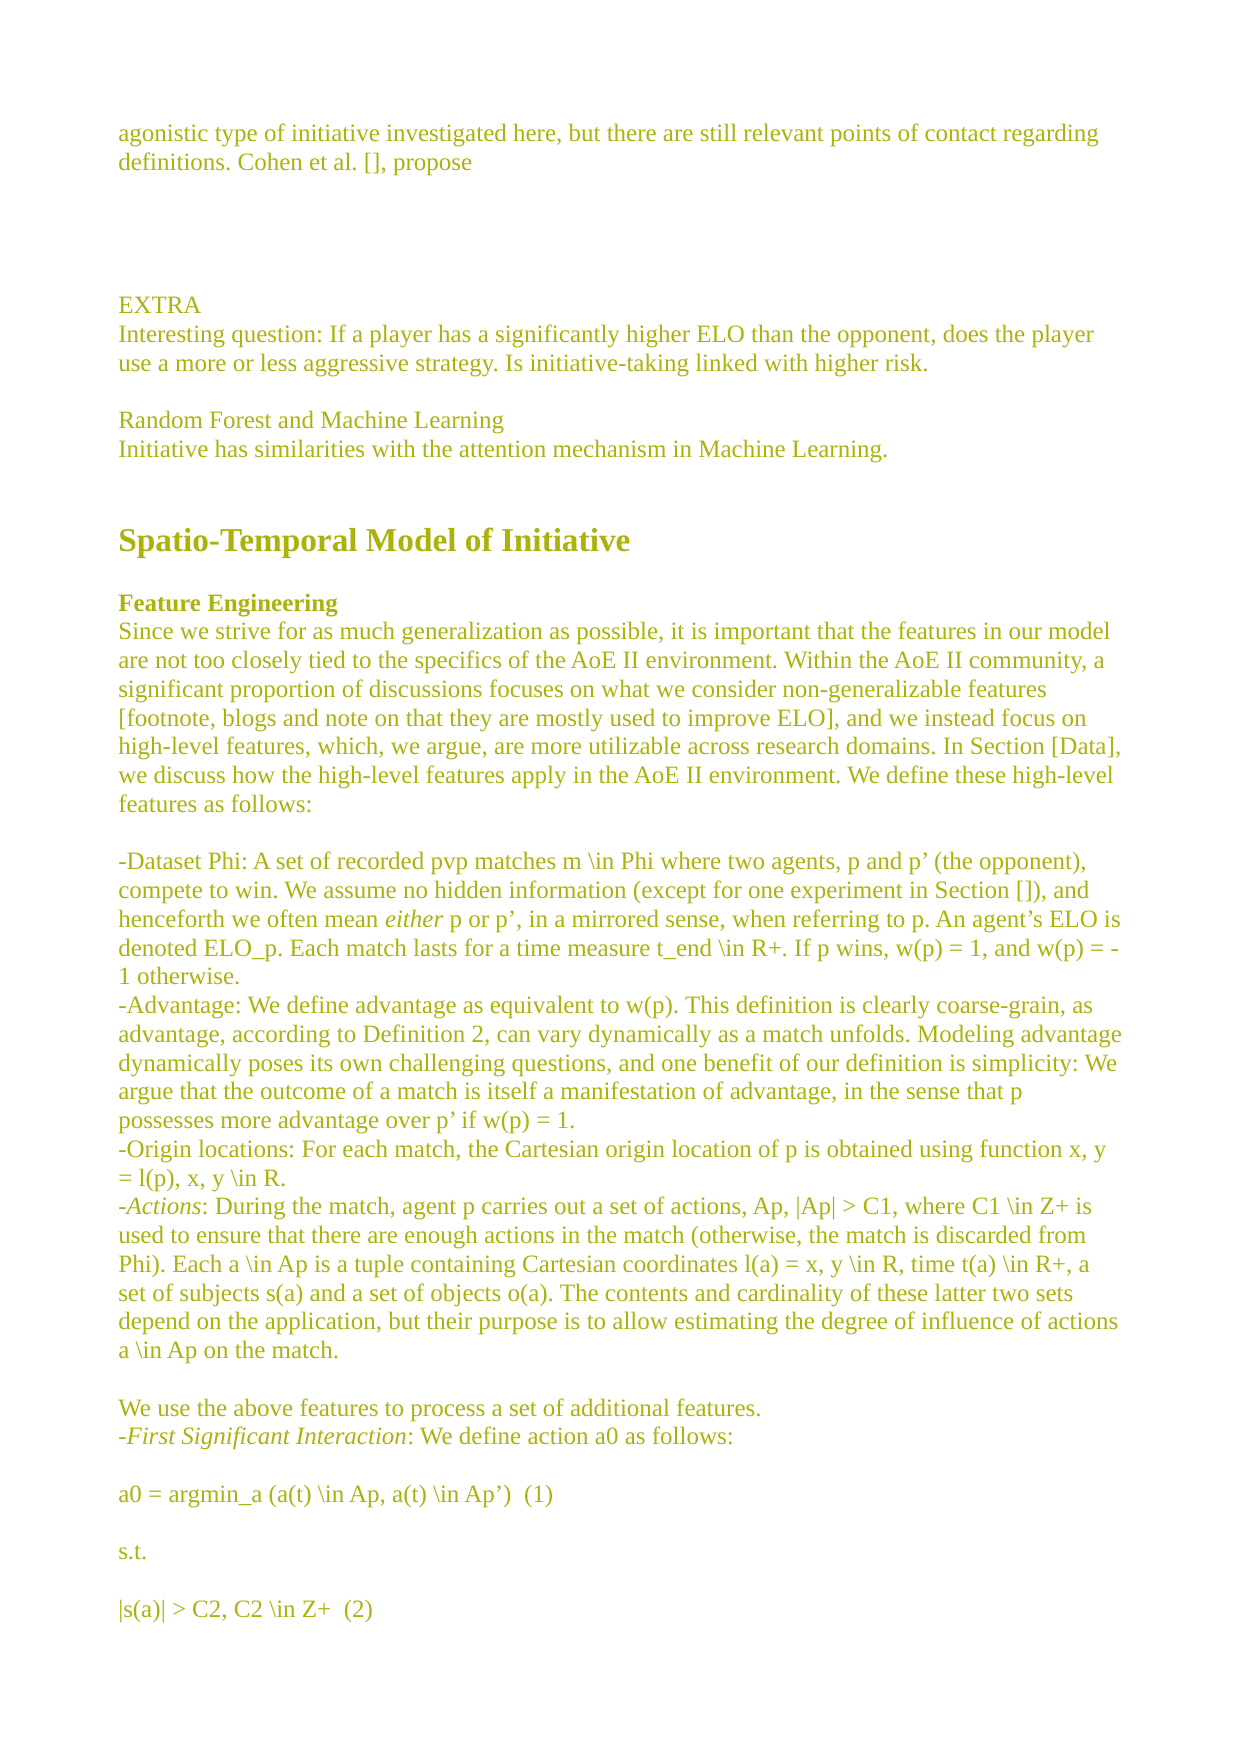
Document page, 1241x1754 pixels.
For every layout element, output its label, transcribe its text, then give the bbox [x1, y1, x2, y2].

text -Dataset Phi: A set of recorded pvp matches m \in Phi where two agents, p and p’ (the opponent), compete to win. We assume no hidden information (except for one experiment in Section []), and henceforth we often mean either p or p’, in a mirrored sense, when referring to p. An agent’s ELO is denoted ELO_p. Each match lasts for a time measure t_end \in R+. If p wins, w(p) = 1, and w(p) = -1 otherwise. [118, 846, 1122, 990]
text a0 = argmin_a (a(t) \in Ap, a(t) \in Ap’) (1) [118, 1479, 1122, 1508]
text Initiative has similarities with the attention mechanism in Machine Learning. [118, 434, 1122, 463]
text EXTRA [118, 291, 1122, 319]
text |s(a)| > C2, C2 \in Z+ (2) [118, 1594, 1122, 1623]
text We use the above features to process a set of additional features. [118, 1393, 1122, 1421]
text Interesting question: If a player has a significantly higher ELO than the opponent, does the player use a more or less aggressive strategy. Is initiative-taking linked with higher risk. [118, 319, 1122, 377]
text -Advantage: We define advantage as equivalent to w(p). This definition is clearly coarse-grain, as advantage, according to Definition 2, can vary dynamically as a match unfolds. Modeling advantage dynamically poses its own challenging questions, and one benefit of our definition is simplicity: We argue that the outcome of a match is itself a manifestation of advantage, in the sense that p possesses more advantage over p’ if w(p) = 1. [118, 990, 1122, 1134]
text -Origin locations: For each match, the Cartesian origin location of p is obtained using function x, y = l(p), x, y \in R. [118, 1134, 1122, 1191]
text Since we strive for as much generalization as possible, it is important that the features in our model are not too closely tied to the specifics of the AoE II environment. Within the AoE II community, a significant proportion of discussions focuses on what we consider non-generalizable features [footnote, blogs and note on that they are mostly used to improve ELO], and we instead focus on high-level features, which, we argue, are more utilizable across research domains. In Section [Data], we discuss how the high-level features apply in the AoE II environment. We define these high-level features as follows: [118, 616, 1122, 818]
text -First Significant Interaction: We define action a0 as follows: [118, 1421, 1122, 1450]
text Random Forest and Machine Learning [118, 406, 1122, 434]
text Spatio-Temporal Model of Initiative [118, 521, 1122, 559]
text s.t. [118, 1536, 1122, 1565]
text Feature Engineering [118, 588, 1122, 616]
text agonistic type of initiative investigated here, but there are still relevant points of contact regarding definitions. Cohen et al. [], propose [118, 118, 1122, 176]
text -Actions: During the match, agent p carries out a set of actions, Ap, |Ap| > C1, where C1 \in Z+ is used to ensure that there are enough actions in the match (otherwise, the match is discarded from Phi). Each a \in Ap is a tuple containing Cartesian coordinates l(a) = x, y \in R, time t(a) \in R+, a set of subjects s(a) and a set of objects o(a). The contents and cardinality of these latter two sets depend on the application, but their purpose is to allow estimating the degree of influence of actions a \in Ap on the match. [118, 1191, 1122, 1364]
